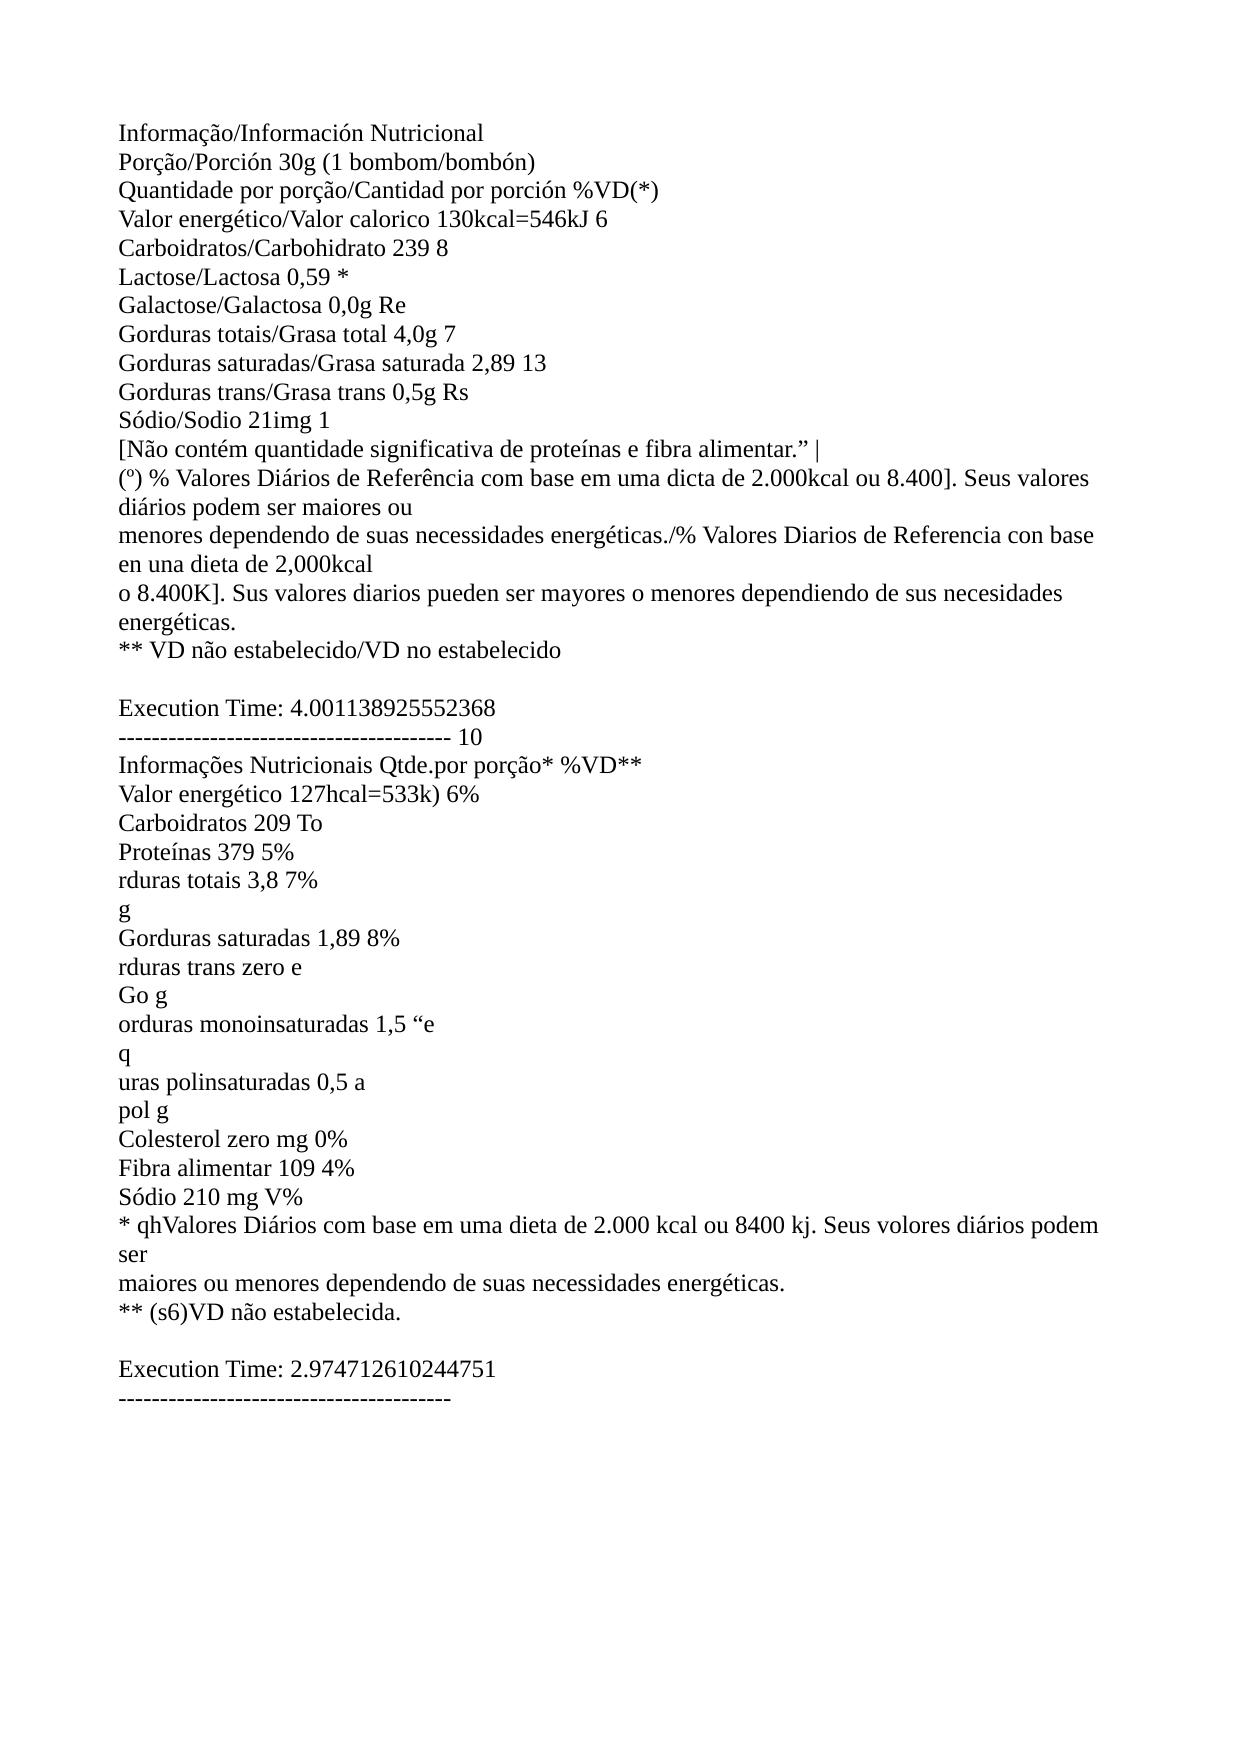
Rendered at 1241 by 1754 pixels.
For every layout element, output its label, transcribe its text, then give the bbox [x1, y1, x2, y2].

text Execution Time: 2.974712610244751 [118, 1354, 1122, 1383]
text Valor energético 127hcal=533k) 6% [118, 779, 1122, 808]
text (º) % Valores Diários de Referência com base em uma dicta de 2.000kcal ou 8.400]. Seus valores diários podem ser maiores ou [118, 463, 1122, 521]
text Quantidade por porção/Cantidad por porción %VD(*) [118, 176, 1122, 204]
text maiores ou menores dependendo de suas necessidades energéticas. [118, 1268, 1122, 1297]
text Gorduras totais/Grasa total 4,0g 7 [118, 319, 1122, 348]
text Valor energético/Valor calorico 130kcal=546kJ 6 [118, 204, 1122, 233]
text Carboidratos 209 To [118, 808, 1122, 837]
text Informações Nutricionais Qtde.por porção* %VD** [118, 751, 1122, 779]
text menores dependendo de suas necessidades energéticas./% Valores Diarios de Referencia con base en una dieta de 2,000kcal [118, 521, 1122, 578]
text ---------------------------------------- [118, 1383, 1122, 1412]
text ** VD não estabelecido/VD no estabelecido [118, 636, 1122, 664]
text Go g [118, 981, 1122, 1009]
text Sódio/Sodio 21img 1 [118, 406, 1122, 434]
text pol g [118, 1096, 1122, 1124]
text Porção/Porción 30g (1 bombom/bombón) [118, 147, 1122, 176]
text * qhValores Diários com base em uma dieta de 2.000 kcal ou 8400 kj. Seus volores diários podem ser [118, 1211, 1122, 1268]
text Carboidratos/Carbohidrato 239 8 [118, 233, 1122, 262]
text Fibra alimentar 109 4% [118, 1153, 1122, 1182]
text g [118, 894, 1122, 923]
text rduras trans zero e [118, 952, 1122, 981]
text rduras totais 3,8 7% [118, 866, 1122, 894]
text Sódio 210 mg V% [118, 1182, 1122, 1211]
text Proteínas 379 5% [118, 837, 1122, 866]
text orduras monoinsaturadas 1,5 “e [118, 1009, 1122, 1038]
text o 8.400K]. Sus valores diarios pueden ser mayores o menores dependiendo de sus necesidades energéticas. [118, 578, 1122, 636]
text [Não contém quantidade significativa de proteínas e fibra alimentar.” | [118, 434, 1122, 463]
text Gorduras saturadas 1,89 8% [118, 923, 1122, 952]
text ** (s6)VD não estabelecida. [118, 1297, 1122, 1326]
text q [118, 1038, 1122, 1067]
text Execution Time: 4.001138925552368 [118, 693, 1122, 722]
text Informação/Información Nutricional [118, 118, 1122, 147]
text ---------------------------------------- 10 [118, 722, 1122, 751]
text uras polinsaturadas 0,5 a [118, 1067, 1122, 1096]
text Galactose/Galactosa 0,0g Re [118, 291, 1122, 319]
text Gorduras trans/Grasa trans 0,5g Rs [118, 377, 1122, 406]
text Gorduras saturadas/Grasa saturada 2,89 13 [118, 348, 1122, 377]
text Colesterol zero mg 0% [118, 1124, 1122, 1153]
text Lactose/Lactosa 0,59 * [118, 262, 1122, 291]
